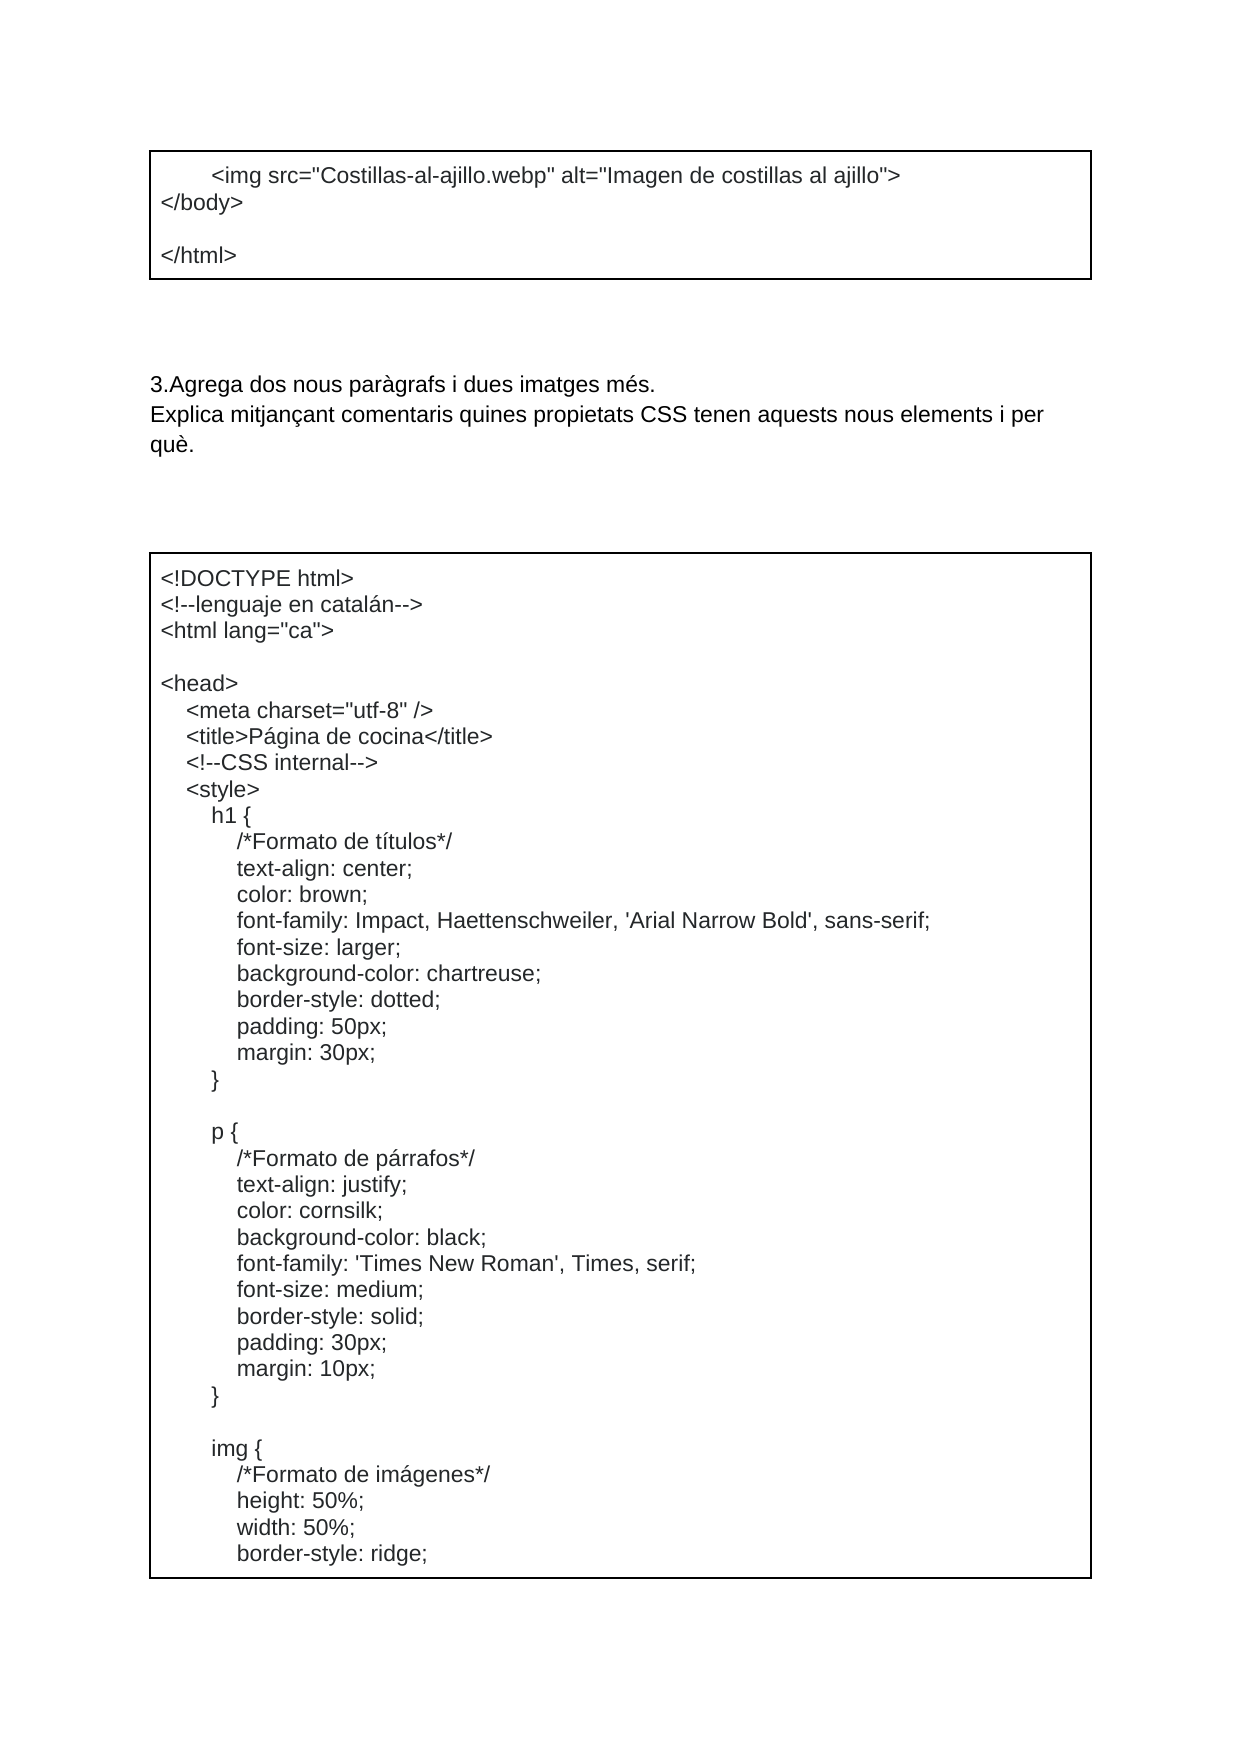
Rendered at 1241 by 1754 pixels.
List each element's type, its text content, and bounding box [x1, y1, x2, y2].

table_header <img src="Costillas-al-ajillo.webp" alt="Imagen de costillas al ajillo"> </body> </html> [151, 152, 1090, 278]
table_header <!DOCTYPE html> <!--lenguaje en catalán--> <html lang="ca"> <head> <meta charset="utf-8" /> <title>Página de cocina</title> <!--CSS internal--> <style> h1 { /*Formato de títulos*/ text-align: center; color: brown; font-family: Impact, Haettenschweiler, 'Arial Narrow Bold', sans-serif; font-size: larger; background-color: chartreuse; border-style: dotted; padding: 50px; margin: 30px; } p { /*Formato de párrafos*/ text-align: justify; color: cornsilk; background-color: black; font-family: 'Times New Roman', Times, serif; font-size: medium; border-style: solid; padding: 30px; margin: 10px; } img { /*Formato de imágenes*/ height: 50%; width: 50%; border-style: ridge; [151, 554, 1090, 1577]
text 3.Agrega dos nous paràgrafs i dues imatges més. [150, 371, 1090, 397]
text Explica mitjançant comentaris quines propietats CSS tenen aquests nous elements i per què. [150, 401, 1090, 458]
